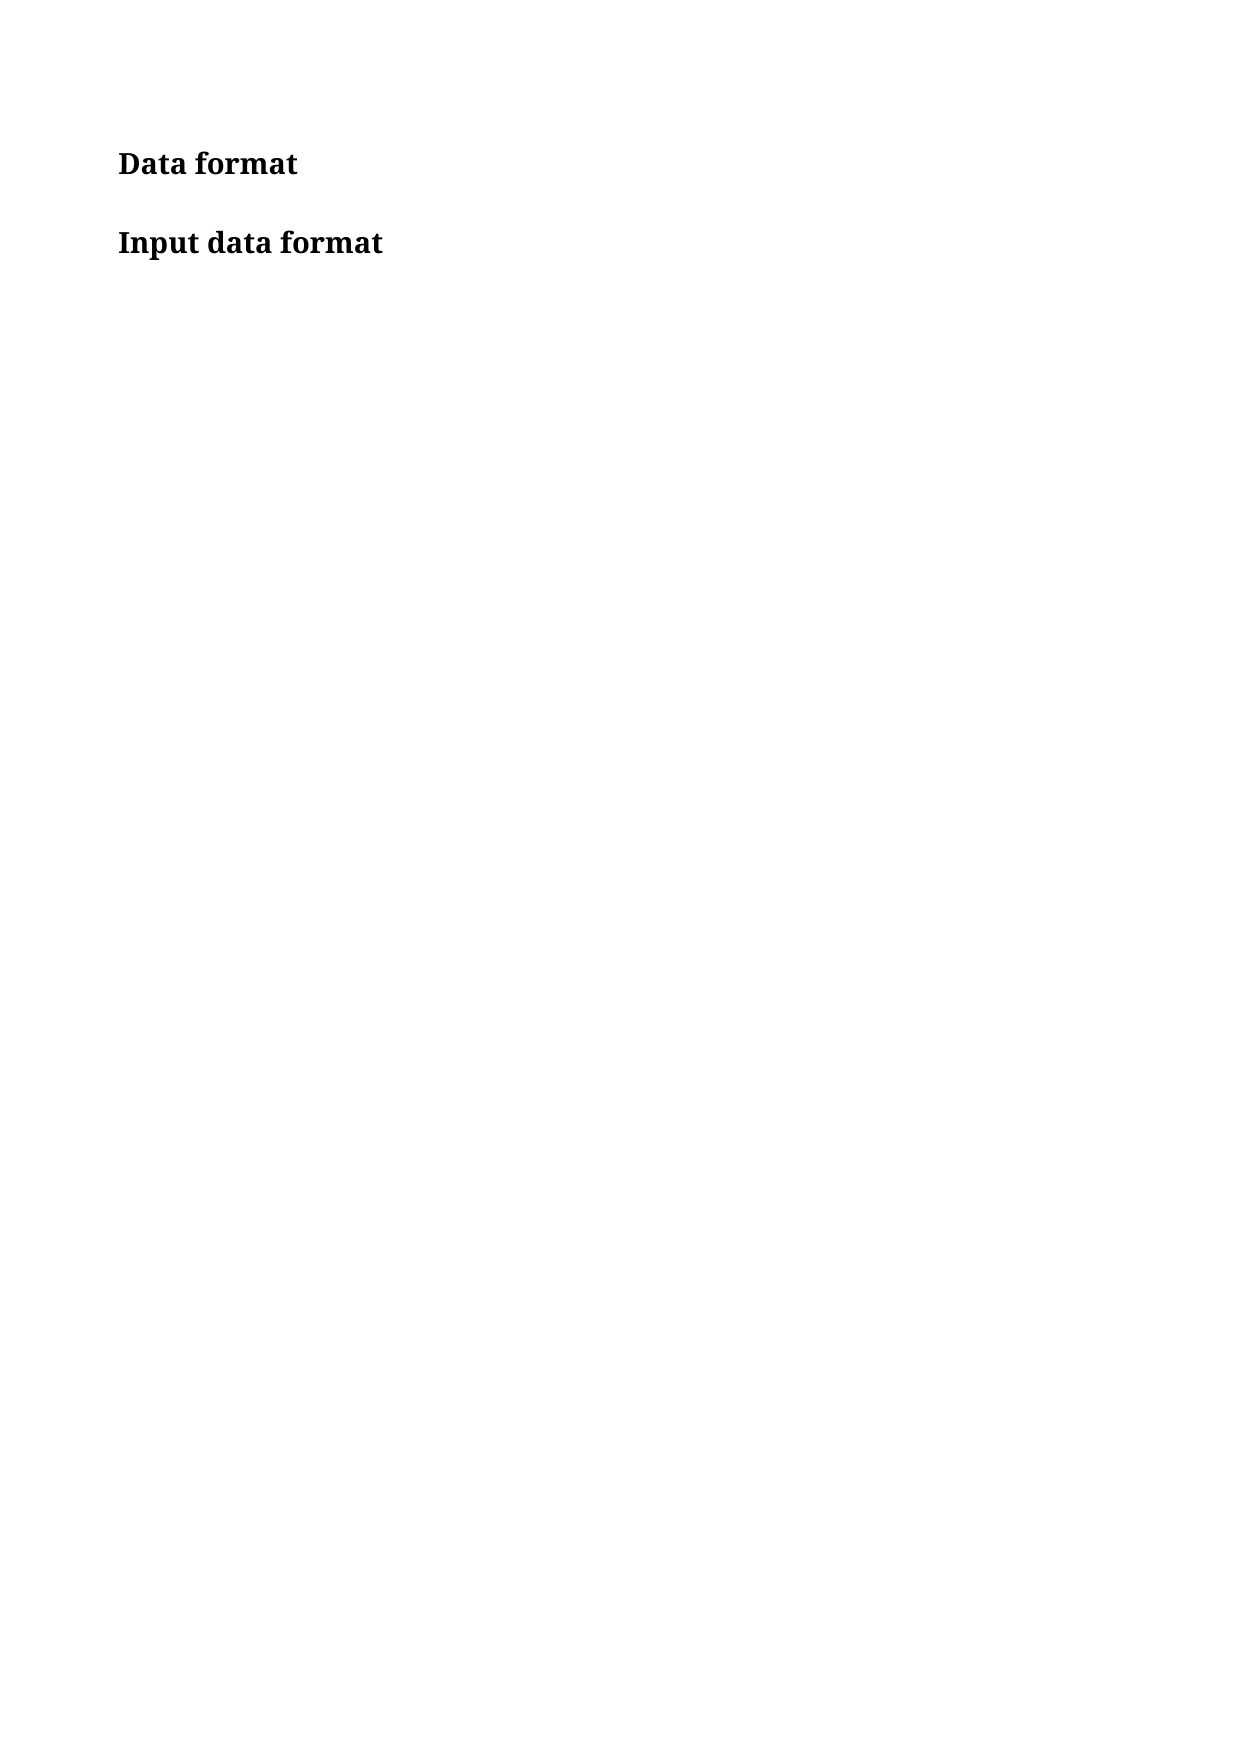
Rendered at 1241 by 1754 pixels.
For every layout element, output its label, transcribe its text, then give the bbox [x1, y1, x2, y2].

subtitle Data format [118, 143, 1122, 183]
subtitle Input data format [118, 222, 1122, 262]
